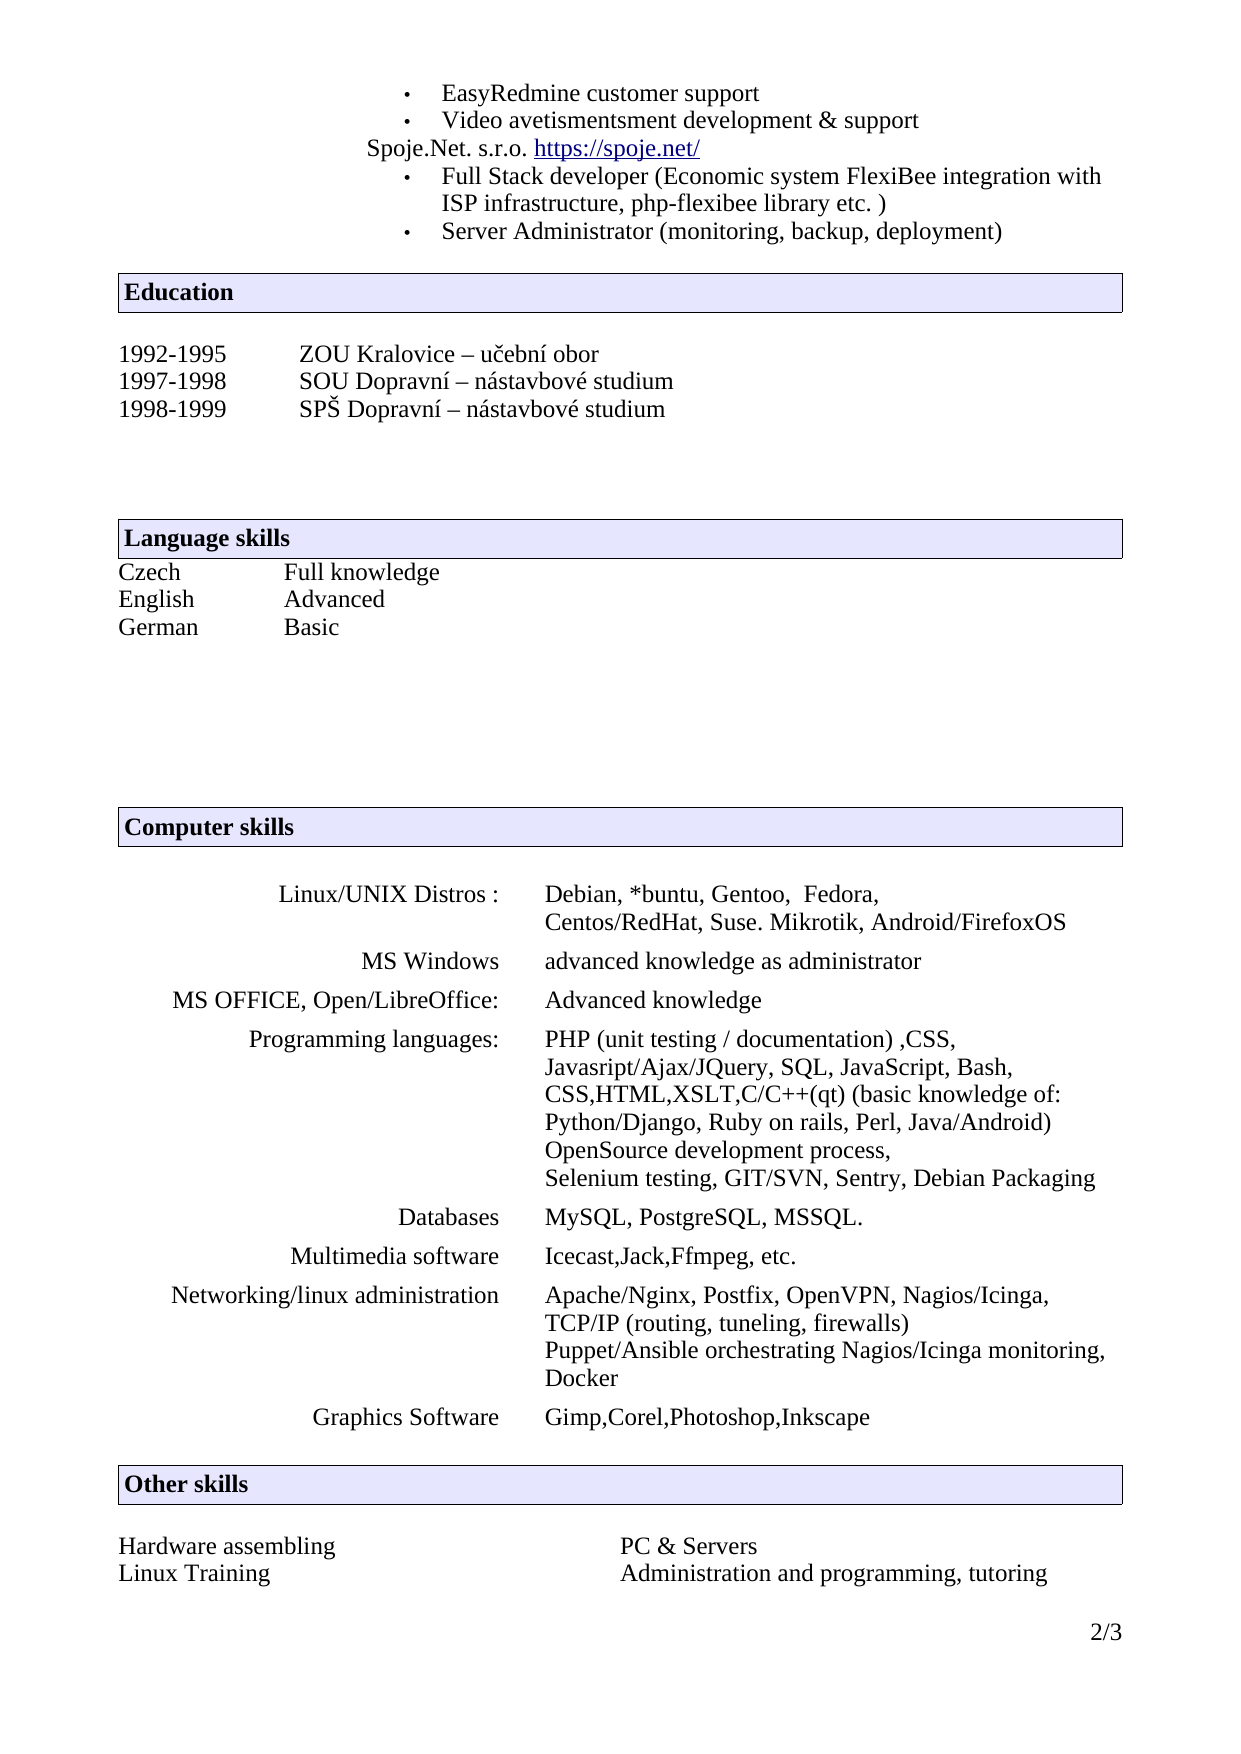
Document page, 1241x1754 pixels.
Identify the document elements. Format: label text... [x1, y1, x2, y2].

table_cell Apache/Nginx, Postfix, OpenVPN, Nagios/Icinga, TCP/IP (routing, tuneling, firewalls) Puppet/Ansible orchestrating Nagios/Icinga monitoring, Docker [539, 1276, 1122, 1398]
table_cell Gimp,Corel,Photoshop,Inkscape [539, 1398, 1122, 1437]
table_cell [505, 1236, 539, 1276]
table_cell Networking/linux administration [118, 1276, 505, 1398]
table_header [620, 1505, 1122, 1532]
table_header ZOU Kralovice – učební obor [299, 340, 1121, 367]
table_cell 1997-1998 [118, 368, 299, 395]
table_header Computer skills [119, 808, 1122, 846]
table_header Full knowledge [284, 559, 1121, 586]
table_cell Databases [118, 1197, 505, 1236]
table_cell Spoje.Net. s.r.o. https://spoje.net/ Full Stack developer (Economic system FlexiBee integration with ISP infrastructure, php-flexibee library etc. ) Server Administrator (monitoring, backup, deployment) [366, 134, 1121, 245]
table_cell MySQL, PostgreSQL, MSSQL. [539, 1197, 1122, 1236]
table_header [505, 874, 539, 941]
table_cell advanced knowledge as administrator [539, 941, 1122, 980]
table_header Czech [118, 559, 284, 586]
table_cell SOU Dopravní – nástavbové studium [299, 368, 1121, 395]
table_cell Advanced [284, 586, 1121, 613]
table_cell [505, 1276, 539, 1398]
table_cell SPŠ Dopravní – nástavbové studium [299, 395, 1121, 423]
table_cell PHP (unit testing / documentation) ,CSS, Javasript/Ajax/JQuery, SQL, JavaScript, Bash, CSS,HTML,XSLT,C/C++(qt) (basic knowledge of: Python/Django, Ruby on rails, Perl, Java/Android) OpenSource development process, Selenium testing, GIT/SVN, Sentry, Debian Packaging [539, 1020, 1122, 1197]
table_header Debian, *buntu, Gentoo, Fedora, Centos/RedHat, Suse. Mikrotik, Android/FirefoxOS [539, 874, 1122, 941]
table_header Language skills [119, 520, 1122, 558]
table_cell Multimedia software [118, 1236, 505, 1276]
table_header Education [119, 274, 1122, 312]
table_cell Administration and programming, tutoring [620, 1560, 1122, 1587]
table_header 1992-1995 [118, 340, 299, 367]
table_cell Advanced knowledge [539, 980, 1122, 1019]
table_cell [118, 641, 284, 669]
table_cell Basic [284, 613, 1121, 641]
table_cell [505, 1197, 539, 1236]
table_cell [505, 980, 539, 1019]
table_header Linux/UNIX Distros : [118, 874, 505, 941]
table_cell [505, 1398, 539, 1437]
table_cell MS OFFICE, Open/LibreOffice: [118, 980, 505, 1019]
table_cell AdminIT s.r.o. https://www.adminit.cz/ Senior Linux Administrator EasyRedmine customer support Video avetismentsment development & support [366, 79, 1121, 134]
table_cell PC & Servers [620, 1532, 1122, 1559]
table_cell [119, 134, 366, 245]
table_cell MS Windows [118, 941, 505, 980]
table_cell [505, 1020, 539, 1197]
table_cell English [118, 586, 284, 613]
table_cell 1998-1999 [118, 395, 299, 423]
table_cell [119, 79, 366, 134]
table_header Other skills [119, 1466, 1122, 1504]
table_cell [505, 941, 539, 980]
table_cell [284, 641, 1121, 669]
table_cell Graphics Software [118, 1398, 505, 1437]
table_cell Hardware assembling [118, 1532, 620, 1559]
table_cell Icecast,Jack,Ffmpeg, etc. [539, 1236, 1122, 1276]
table_cell Programming languages: [118, 1020, 505, 1197]
table_header [118, 1505, 620, 1532]
table_cell Linux Training [118, 1560, 620, 1587]
table_cell German [118, 613, 284, 641]
